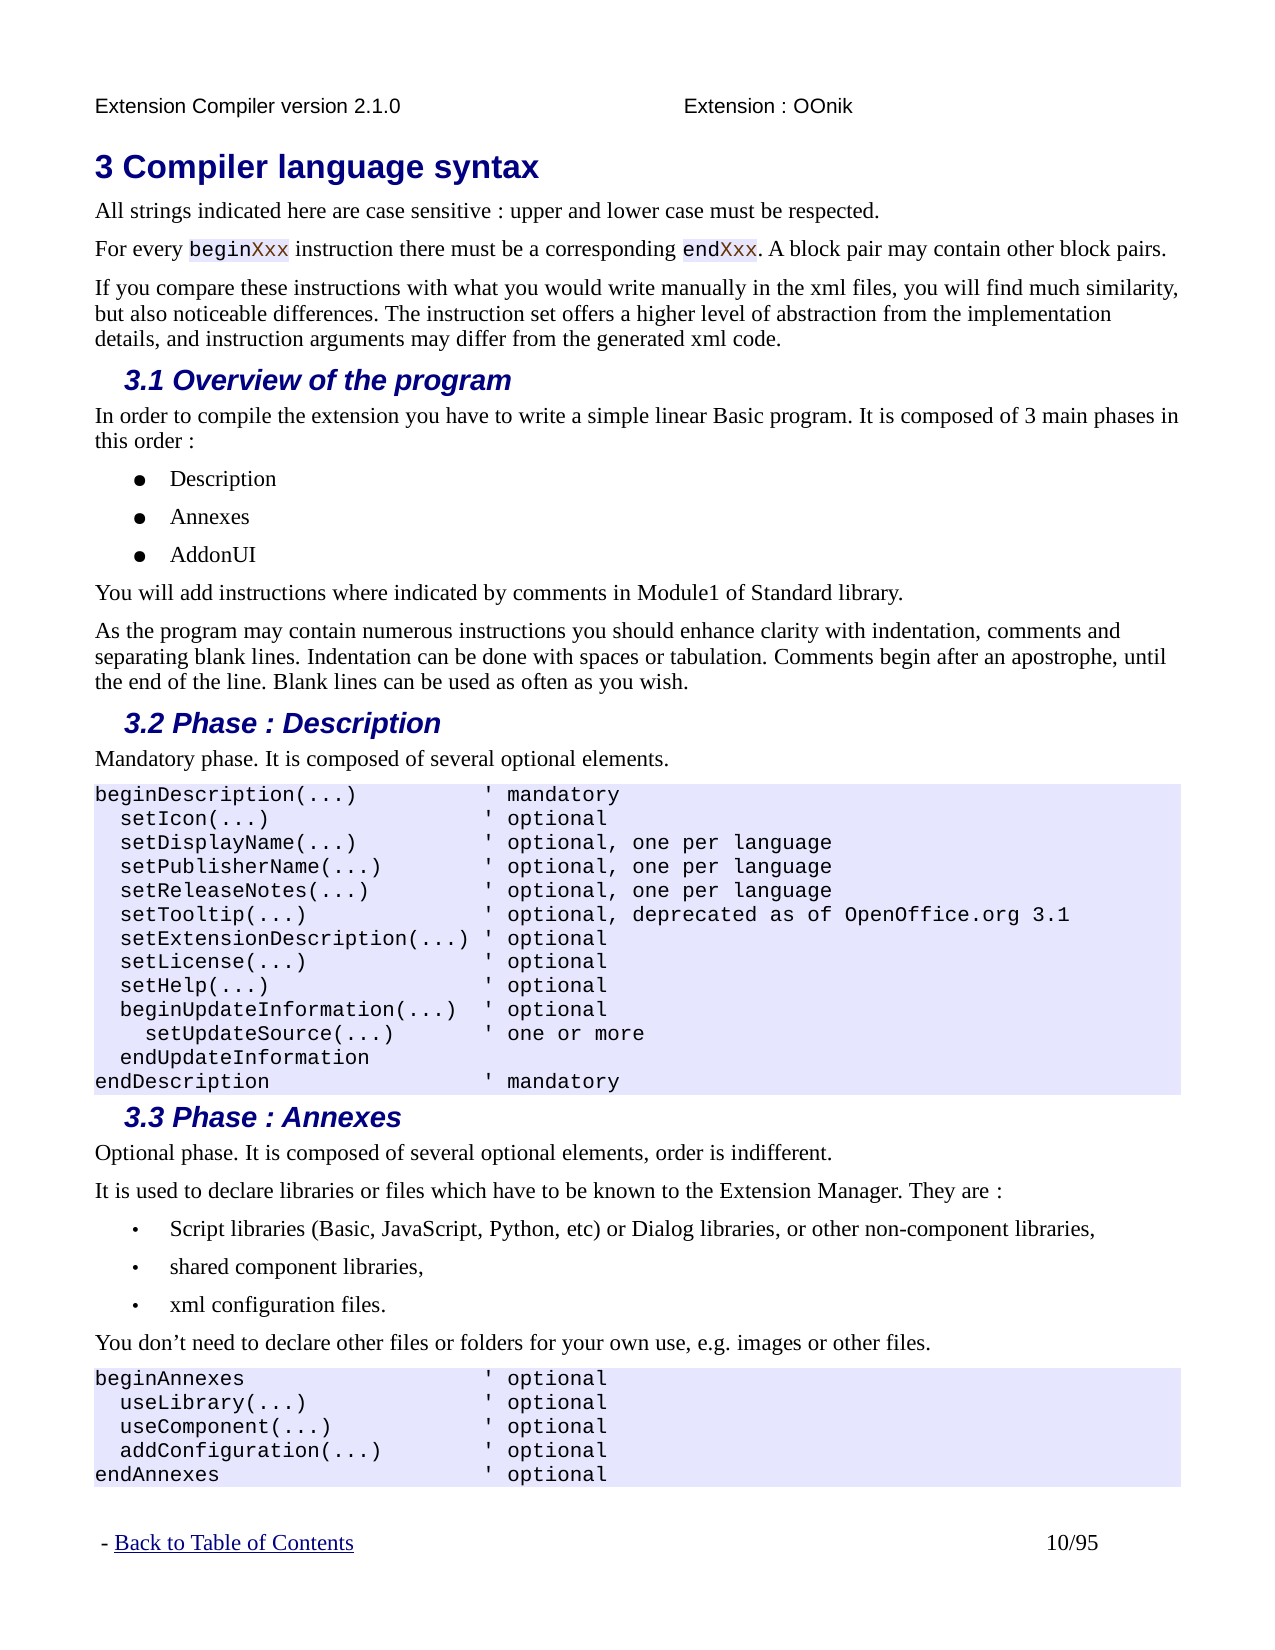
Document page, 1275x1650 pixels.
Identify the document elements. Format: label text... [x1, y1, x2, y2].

text setUpdateSource(...) ' one or more [94, 1023, 1181, 1047]
text As the program may contain numerous instructions you should enhance clarity with indentation, comments and separating blank lines. Indentation can be done with spaces or tabulation. Comments begin after an apostrophe, until the end of the line. Blank lines can be used as often as you wish. [94, 618, 1181, 695]
subtitle Compiler language syntax [94, 147, 1181, 185]
text All strings indicated here are case sensitive : upper and lower case must be respected. [94, 197, 1181, 223]
text beginAnnexes ' optional [94, 1368, 1181, 1392]
text Optional phase. It is composed of several optional elements, order is indifferent. [94, 1139, 1181, 1165]
text setTooltip(...) ' optional, deprecated as of OpenOffice.org 3.1 [94, 903, 1181, 927]
list Description [132, 466, 1181, 492]
text You don’t need to declare other files or folders for your own use, e.g. images or other files. [94, 1329, 1181, 1355]
list Script libraries (Basic, JavaScript, Python, etc) or Dialog libraries, or other non-component libraries, [132, 1216, 1181, 1241]
text Mandatory phase. It is composed of several optional elements. [94, 746, 1181, 771]
text useLibrary(...) ' optional [94, 1392, 1181, 1416]
list xml configuration files. [132, 1292, 1181, 1317]
subtitle Overview of the program [124, 364, 1181, 397]
list AddonUI [132, 542, 1181, 568]
text addConfiguration(...) ' optional [94, 1439, 1181, 1463]
text endUpdateInformation [94, 1047, 1181, 1071]
subtitle Phase : Description [124, 707, 1181, 740]
text It is used to declare libraries or files which have to be known to the Extension Manager. They are : [94, 1177, 1181, 1203]
text endDescription ' mandatory [94, 1071, 1181, 1095]
text setHelp(...) ' optional [94, 975, 1181, 999]
text setIcon(...) ' optional [94, 808, 1181, 832]
subtitle Phase : Annexes [124, 1101, 1181, 1133]
text In order to compile the extension you have to write a simple linear Basic program. It is composed of 3 main phases in this order : [94, 402, 1181, 453]
text beginDescription(...) ' mandatory [94, 784, 1181, 808]
text setDisplayName(...) ' optional, one per language [94, 832, 1181, 856]
text beginUpdateInformation(...) ' optional [94, 999, 1181, 1023]
text If you compare these instructions with what you would write manually in the xml files, you will find much similarity, but also noticeable differences. The instruction set offers a higher level of abstraction from the implementation details, and instruction arguments may differ from the generated xml code. [94, 275, 1181, 352]
text endAnnexes ' optional [94, 1463, 1181, 1487]
text setPublisherName(...) ' optional, one per language [94, 856, 1181, 879]
list Annexes [132, 504, 1181, 529]
text useComponent(...) ' optional [94, 1416, 1181, 1439]
text setReleaseNotes(...) ' optional, one per language [94, 879, 1181, 903]
text For every beginXxx instruction there must be a corresponding endXxx. A block pair may contain other block pairs. [94, 236, 1181, 262]
text You will add instructions where indicated by comments in Module1 of Standard library. [94, 580, 1181, 606]
text setLicense(...) ' optional [94, 951, 1181, 975]
list shared component libraries, [132, 1253, 1181, 1279]
text setExtensionDescription(...) ' optional [94, 927, 1181, 951]
